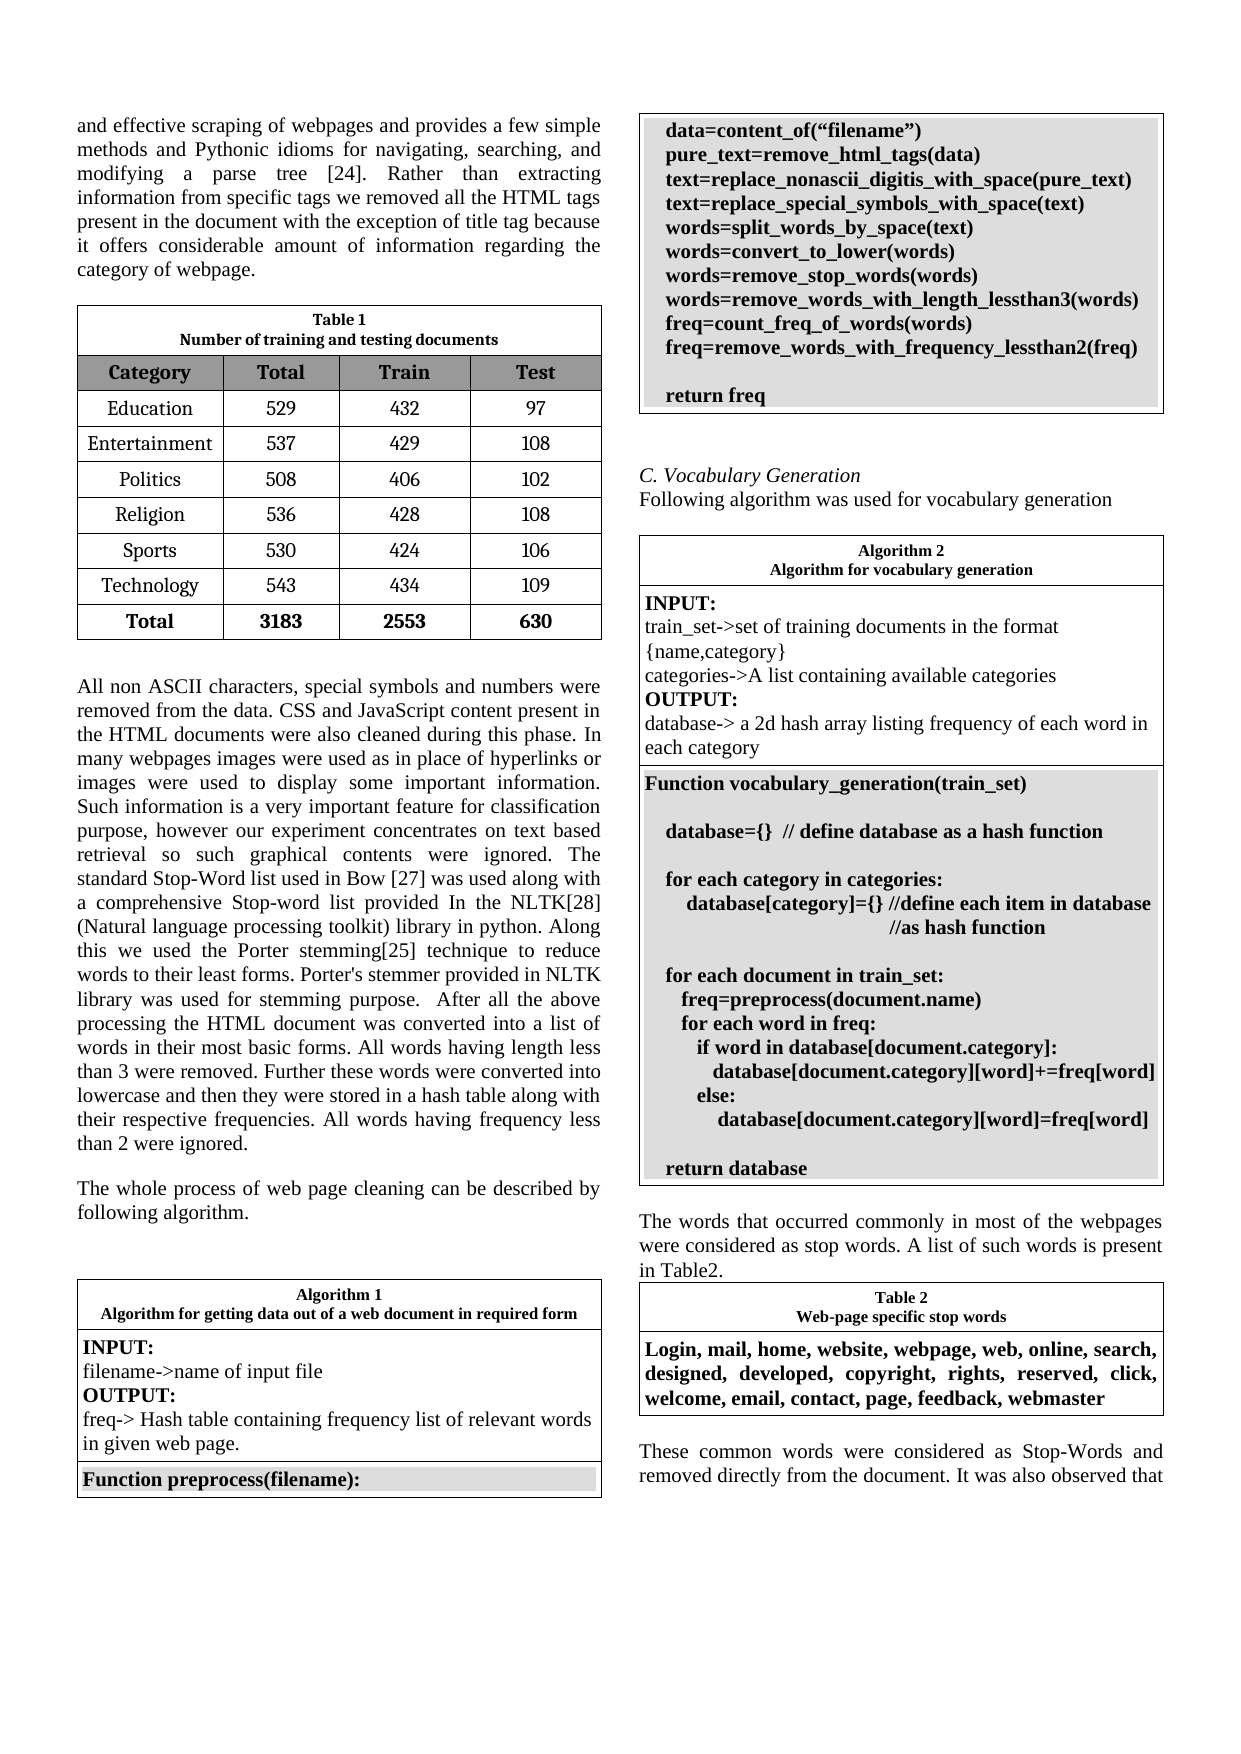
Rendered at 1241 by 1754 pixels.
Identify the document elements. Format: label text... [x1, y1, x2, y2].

table_cell INPUT: train_set->set of training documents in the format {name,category} categories->A list containing available categories OUTPUT: database-> a 2d hash array listing frequency of each word in each category [640, 586, 1163, 764]
table_cell 108 [471, 498, 601, 532]
table_cell data=content_of(“filename”) pure_text=remove_html_tags(data) text=replace_nonascii_digitis_with_space(pure_text) text=replace_special_symbols_with_space(text) words=split_words_by_space(text) words=convert_to_lower(words) words=remove_stop_words(words) words=remove_words_with_length_lessthan3(words) freq=count_freq_of_words(words) freq=remove_words_with_frequency_lessthan2(freq) return freq [640, 114, 1163, 413]
table_cell Total [224, 356, 339, 390]
table_cell Sports [78, 534, 223, 568]
table_cell Login, mail, home, website, webpage, web, online, search, designed, developed, copyright, rights, reserved, click, welcome, email, contact, page, feedback, webmaster [640, 1332, 1163, 1415]
table_cell 102 [471, 462, 601, 497]
table_cell 97 [471, 391, 601, 426]
table_cell Politics [78, 462, 223, 497]
table_cell 106 [471, 534, 601, 568]
table_cell 3183 [224, 605, 339, 639]
text and effective scraping of webpages and provides a few simple methods and Pythonic idioms for navigating, searching, and modifying a parse tree [24]. Rather than extracting information from specific tags we removed all the HTML tags present in the document with the exception of title tag because it offers considerable amount of information regarding the category of webpage. [77, 112, 601, 281]
table_cell 537 [224, 427, 339, 461]
table_cell Technology [78, 569, 223, 603]
table_cell 108 [471, 427, 601, 461]
table_cell Religion [78, 498, 223, 532]
text The whole process of web page cleaning can be described by following algorithm. [77, 1176, 601, 1224]
table_cell 406 [340, 462, 470, 497]
table_header Table 1 Number of training and testing documents [78, 306, 601, 355]
text The words that occurred commonly in most of the webpages were considered as stop words. A list of such words is present in Table2. [639, 1209, 1163, 1282]
table_cell Total [78, 605, 223, 639]
table_header Table 2 Web-page specific stop words [640, 1283, 1163, 1331]
table_cell 529 [224, 391, 339, 426]
table_cell 508 [224, 462, 339, 497]
table_cell Function vocabulary_generation(train_set) database={} // define database as a hash function for each category in categories: database[category]={} //define each item in database //as hash function for each document in train_set: freq=preprocess(document.name) for each word in freq: if word in database[document.category]: database[document.category][word]+=freq[word] else: database[document.category][word]=freq[word] return database [640, 766, 1163, 1185]
table_cell Category [78, 356, 223, 390]
table_cell 424 [340, 534, 470, 568]
table_cell 432 [340, 391, 470, 426]
table_cell 2553 [340, 605, 470, 639]
table_cell Entertainment [78, 427, 223, 461]
table_cell 530 [224, 534, 339, 568]
table_cell Test [471, 356, 601, 390]
table_cell 428 [340, 498, 470, 532]
table_cell 543 [224, 569, 339, 603]
table_cell 536 [224, 498, 339, 532]
table_cell INPUT: filename->name of input file OUTPUT: freq-> Hash table containing frequency list of relevant words in given web page. [78, 1330, 601, 1461]
table_cell 434 [340, 569, 470, 603]
text C. Vocabulary Generation [639, 462, 1163, 487]
table_cell Education [78, 391, 223, 426]
text Following algorithm was used for vocabulary generation [639, 487, 1163, 511]
table_header Algorithm 2 Algorithm for vocabulary generation [640, 536, 1163, 584]
table_cell 630 [471, 605, 601, 639]
text All non ASCII characters, special symbols and numbers were removed from the data. CSS and JavaScript content present in the HTML documents were also cleaned during this phase. In many webpages images were used as in place of hyperlinks or images were used to display some important information. Such information is a very important feature for classification purpose, however our experiment concentrates on text based retrieval so such graphical contents were ignored. The standard Stop-Word list used in Bow [27] was used along with a comprehensive Stop-word list provided In the NLTK[28] (Natural language processing toolkit) library in python. Along this we used the Porter stemming[25] technique to reduce words to their least forms. Porter's stemmer provided in NLTK library was used for stemming purpose. After all the above processing the HTML document was converted into a list of words in their most basic forms. All words having length less than 3 were removed. Further these words were converted into lowercase and then they were stored in a hash table along with their respective frequencies. All words having frequency less than 2 were ignored. [77, 674, 601, 1155]
table_cell 109 [471, 569, 601, 603]
table_cell 429 [340, 427, 470, 461]
table_header Algorithm 1 Algorithm for getting data out of a web document in required form [78, 1280, 601, 1329]
table_cell Function preprocess(filename): [78, 1462, 601, 1497]
table_cell Train [340, 356, 470, 390]
text These common words were considered as Stop-Words and removed directly from the document. It was also observed that [639, 1439, 1163, 1487]
